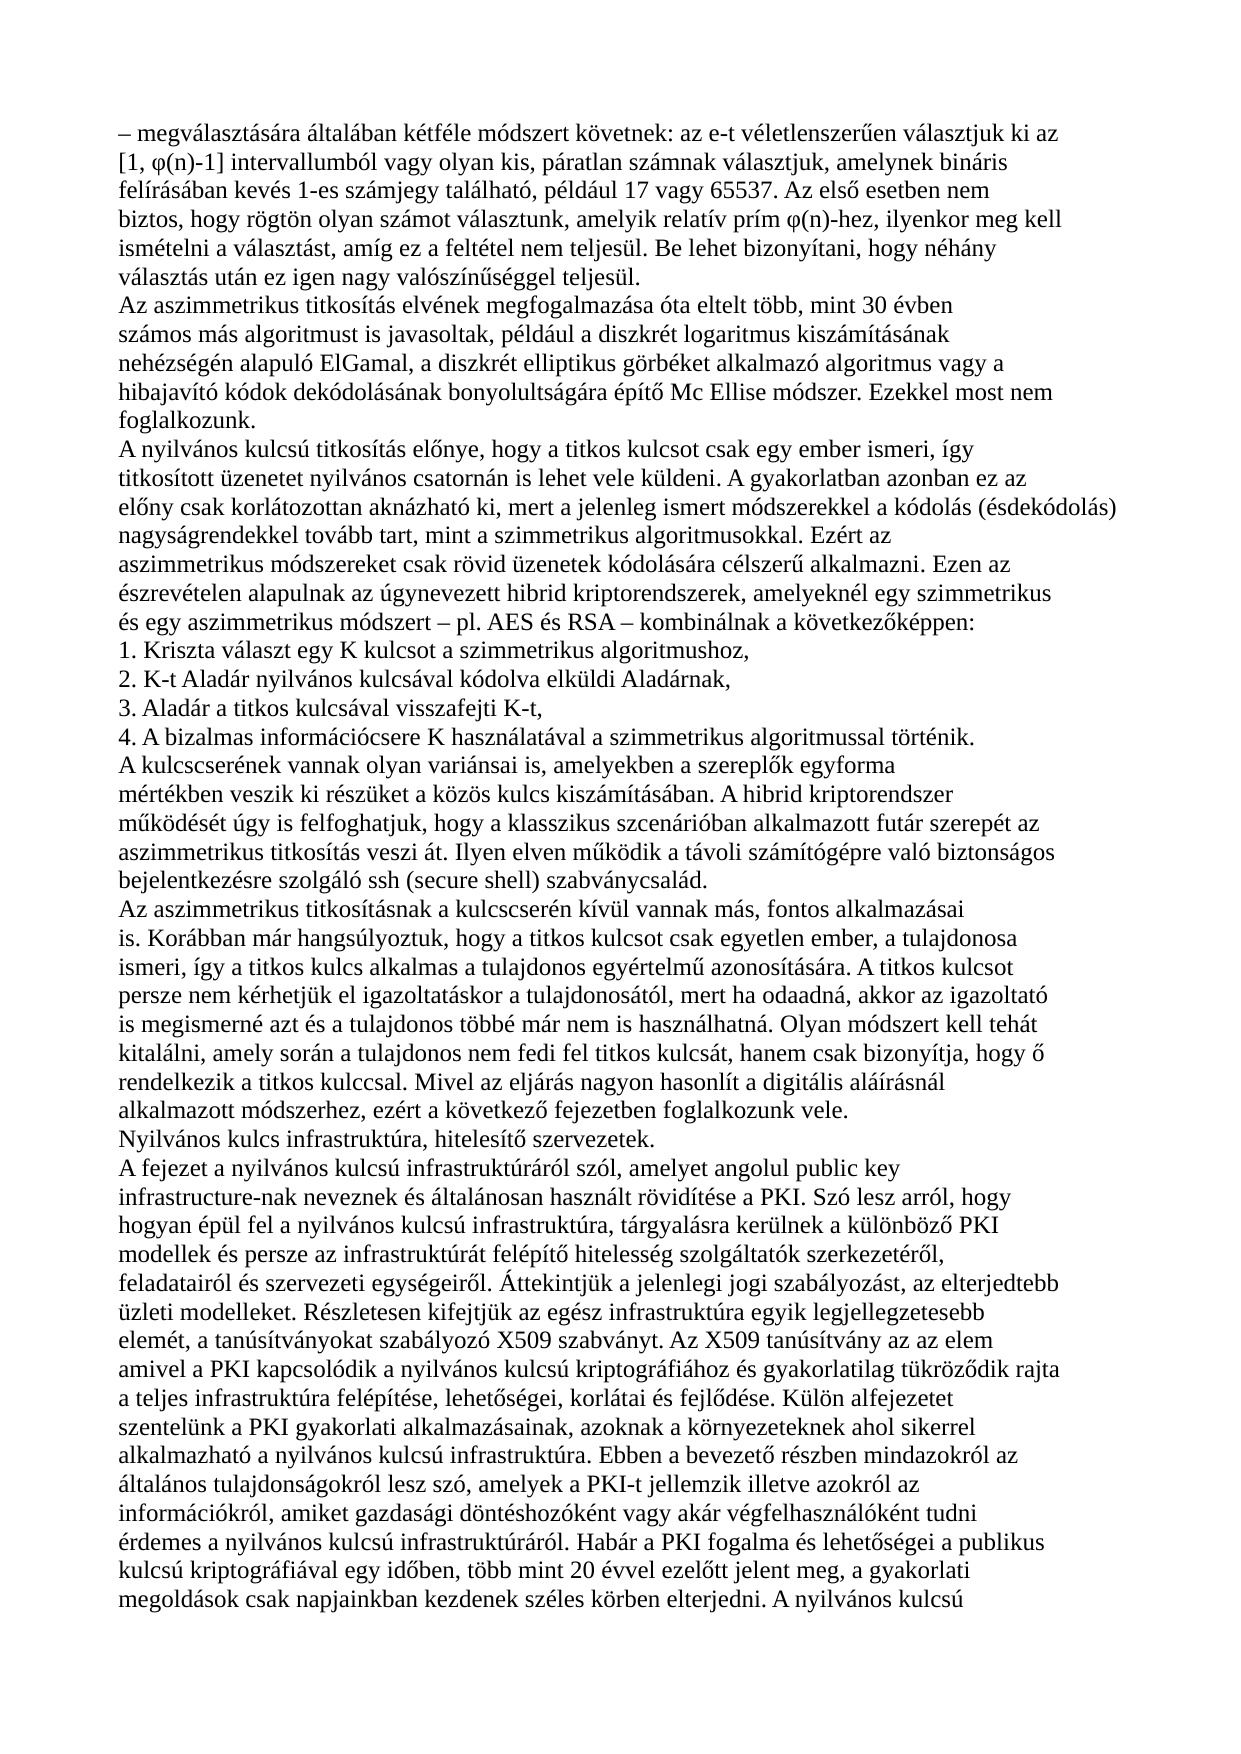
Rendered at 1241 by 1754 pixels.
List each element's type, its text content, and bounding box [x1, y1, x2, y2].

text működését úgy is felfoghatjuk, hogy a klasszikus szcenárióban alkalmazott futár szerepét az [118, 808, 1122, 837]
text persze nem kérhetjük el igazoltatáskor a tulajdonosától, mert ha odaadná, akkor az igazoltató [118, 981, 1122, 1009]
text nehézségén alapuló ElGamal, a diszkrét elliptikus görbéket alkalmazó algoritmus vagy a [118, 348, 1122, 377]
text feladatairól és szervezeti egységeiről. Áttekintjük a jelenlegi jogi szabályozást, az elterjedtebb [118, 1268, 1122, 1297]
text is. Korábban már hangsúlyoztuk, hogy a titkos kulcsot csak egyetlen ember, a tulajdonosa [118, 923, 1122, 952]
text előny csak korlátozottan aknázható ki, mert a jelenleg ismert módszerekkel a kódolás (ésdekódolás) nagyságrendekkel tovább tart, mint a szimmetrikus algoritmusokkal. Ezért az [118, 492, 1122, 549]
text bejelentkezésre szolgáló ssh (secure shell) szabványcsalád. [118, 866, 1122, 894]
text ismeri, így a titkos kulcs alkalmas a tulajdonos egyértelmű azonosítására. A titkos kulcsot [118, 952, 1122, 981]
text kulcsú kriptográfiával egy időben, több mint 20 évvel ezelőtt jelent meg, a gyakorlati [118, 1556, 1122, 1584]
text modellek és persze az infrastruktúrát felépítő hitelesség szolgáltatók szerkezetéről, [118, 1239, 1122, 1268]
text mértékben veszik ki részüket a közös kulcs kiszámításában. A hibrid kriptorendszer [118, 779, 1122, 808]
text aszimmetrikus titkosítás veszi át. Ilyen elven működik a távoli számítógépre való biztonságos [118, 837, 1122, 866]
text a teljes infrastruktúra felépítése, lehetőségei, korlátai és fejlődése. Külön alfejezetet [118, 1383, 1122, 1412]
text kitalálni, amely során a tulajdonos nem fedi fel titkos kulcsát, hanem csak bizonyítja, hogy ő [118, 1038, 1122, 1067]
text szentelünk a PKI gyakorlati alkalmazásainak, azoknak a környezeteknek ahol sikerrel [118, 1412, 1122, 1441]
text információkról, amiket gazdasági döntéshozóként vagy akár végfelhasználóként tudni [118, 1498, 1122, 1527]
text alkalmazható a nyilvános kulcsú infrastruktúra. Ebben a bevezető részben mindazokról az [118, 1441, 1122, 1469]
text választás után ez igen nagy valószínűséggel teljesül. [118, 262, 1122, 291]
text érdemes a nyilvános kulcsú infrastruktúráról. Habár a PKI fogalma és lehetőségei a publikus [118, 1527, 1122, 1556]
text észrevételen alapulnak az úgynevezett hibrid kriptorendszerek, amelyeknél egy szimmetrikus [118, 578, 1122, 607]
text infrastructure-nak neveznek és általánosan használt rövidítése a PKI. Szó lesz arról, hogy [118, 1182, 1122, 1211]
text biztos, hogy rögtön olyan számot választunk, amelyik relatív prím φ(n)-hez, ilyenkor meg kell [118, 204, 1122, 233]
text üzleti modelleket. Részletesen kifejtjük az egész infrastruktúra egyik legjellegzetesebb [118, 1297, 1122, 1326]
text [1, φ(n)-1] intervallumból vagy olyan kis, páratlan számnak választjuk, amelynek bináris [118, 147, 1122, 176]
text 3. Aladár a titkos kulcsával visszafejti K-t, [118, 693, 1122, 722]
text 2. K-t Aladár nyilvános kulcsával kódolva elküldi Aladárnak, [118, 664, 1122, 693]
text – megválasztására általában kétféle módszert követnek: az e-t véletlenszerűen választjuk ki az [118, 118, 1122, 147]
text A fejezet a nyilvános kulcsú infrastruktúráról szól, amelyet angolul public key [118, 1153, 1122, 1182]
text 1. Kriszta választ egy K kulcsot a szimmetrikus algoritmushoz, [118, 636, 1122, 664]
text és egy aszimmetrikus módszert – pl. AES és RSA – kombinálnak a következőképpen: [118, 607, 1122, 636]
text felírásában kevés 1-es számjegy található, például 17 vagy 65537. Az első esetben nem [118, 176, 1122, 204]
text amivel a PKI kapcsolódik a nyilvános kulcsú kriptográfiához és gyakorlatilag tükröződik rajta [118, 1354, 1122, 1383]
text megoldások csak napjainkban kezdenek széles körben elterjedni. A nyilvános kulcsú [118, 1584, 1122, 1613]
text általános tulajdonságokról lesz szó, amelyek a PKI-t jellemzik illetve azokról az [118, 1469, 1122, 1498]
text Az aszimmetrikus titkosítás elvének megfogalmazása óta eltelt több, mint 30 évben [118, 291, 1122, 319]
text 4. A bizalmas információcsere K használatával a szimmetrikus algoritmussal történik. [118, 722, 1122, 751]
text rendelkezik a titkos kulccsal. Mivel az eljárás nagyon hasonlít a digitális aláírásnál [118, 1067, 1122, 1096]
text elemét, a tanúsítványokat szabályozó X509 szabványt. Az X509 tanúsítvány az az elem [118, 1326, 1122, 1354]
text hogyan épül fel a nyilvános kulcsú infrastruktúra, tárgyalásra kerülnek a különböző PKI [118, 1211, 1122, 1239]
text alkalmazott módszerhez, ezért a következő fejezetben foglalkozunk vele. [118, 1096, 1122, 1124]
text A nyilvános kulcsú titkosítás előnye, hogy a titkos kulcsot csak egy ember ismeri, így [118, 434, 1122, 463]
text foglalkozunk. [118, 406, 1122, 434]
text Az aszimmetrikus titkosításnak a kulcscserén kívül vannak más, fontos alkalmazásai [118, 894, 1122, 923]
text Nyilvános kulcs infrastruktúra, hitelesítő szervezetek. [118, 1124, 1122, 1153]
text is megismerné azt és a tulajdonos többé már nem is használhatná. Olyan módszert kell tehát [118, 1009, 1122, 1038]
text hibajavító kódok dekódolásának bonyolultságára építő Mc Ellise módszer. Ezekkel most nem [118, 377, 1122, 406]
text számos más algoritmust is javasoltak, például a diszkrét logaritmus kiszámításának [118, 319, 1122, 348]
text ismételni a választást, amíg ez a feltétel nem teljesül. Be lehet bizonyítani, hogy néhány [118, 233, 1122, 262]
text A kulcscserének vannak olyan variánsai is, amelyekben a szereplők egyforma [118, 751, 1122, 779]
text titkosított üzenetet nyilvános csatornán is lehet vele küldeni. A gyakorlatban azonban ez az [118, 463, 1122, 492]
text aszimmetrikus módszereket csak rövid üzenetek kódolására célszerű alkalmazni. Ezen az [118, 549, 1122, 578]
